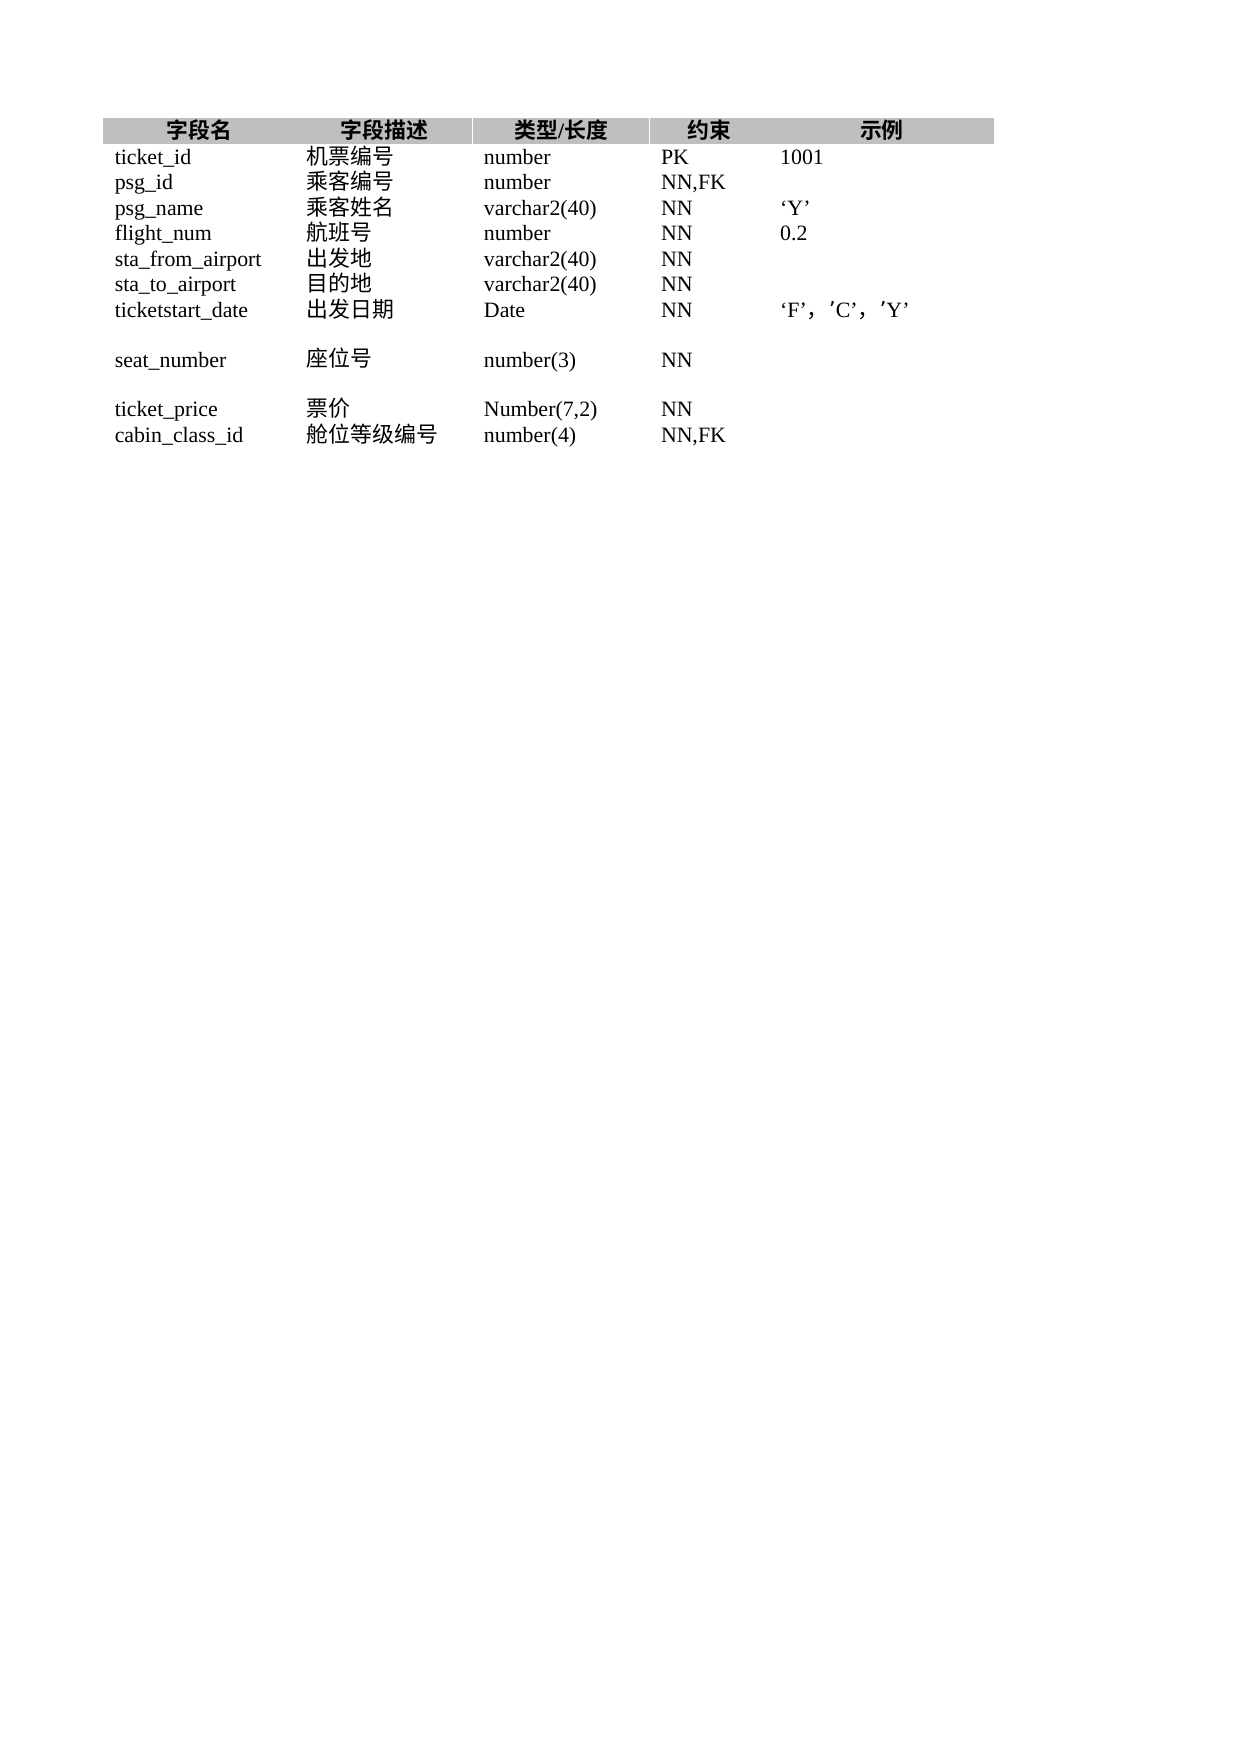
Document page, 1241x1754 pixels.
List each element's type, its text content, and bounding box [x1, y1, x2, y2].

table_header 示例 [769, 118, 994, 144]
table_cell psg_name [103, 195, 295, 220]
table_cell NN [650, 246, 769, 271]
table_cell NN [650, 271, 769, 297]
table_cell NN [650, 220, 769, 246]
table_cell number [473, 220, 649, 246]
table_cell NN,FK [650, 422, 769, 447]
table_cell [769, 422, 994, 447]
table_cell 出发地 [295, 246, 472, 271]
table_cell NN [650, 396, 769, 422]
table_cell PK [650, 144, 769, 169]
table_cell Date [473, 297, 649, 347]
table_cell 1001 [769, 144, 994, 169]
table_cell 机票编号 [295, 144, 472, 169]
table_cell NN [650, 297, 769, 347]
table_cell 乘客编号 [295, 169, 472, 195]
table_header 类型/长度 [473, 118, 649, 144]
table_header 字段名 [103, 118, 295, 144]
table_cell 票价 [295, 396, 472, 422]
table_cell NN [650, 347, 769, 396]
table_cell ticketstart_date [103, 297, 295, 347]
table_cell varchar2(40) [473, 271, 649, 297]
table_cell number(3) [473, 347, 649, 396]
table_cell ‘F’，’C’，’Y’ [769, 297, 994, 347]
table_cell NN,FK [650, 169, 769, 195]
table_cell 目的地 [295, 271, 472, 297]
table_cell flight_num [103, 220, 295, 246]
table_cell 航班号 [295, 220, 472, 246]
table_cell NN [650, 195, 769, 220]
table_cell varchar2(40) [473, 195, 649, 220]
table_cell number(4) [473, 422, 649, 447]
table_header 约束 [650, 118, 769, 144]
table_cell ticket_id [103, 144, 295, 169]
table_cell ticket_price [103, 396, 295, 422]
table_cell [769, 396, 994, 422]
table_cell cabin_class_id [103, 422, 295, 447]
table_cell seat_number [103, 347, 295, 396]
table_cell varchar2(40) [473, 246, 649, 271]
table_cell number [473, 144, 649, 169]
table_header 字段描述 [295, 118, 472, 144]
table_cell [769, 246, 994, 271]
table_cell psg_id [103, 169, 295, 195]
table_cell sta_from_airport [103, 246, 295, 271]
table_cell 座位号 [295, 347, 472, 396]
table_cell [769, 169, 994, 195]
table_cell Number(7,2) [473, 396, 649, 422]
table_cell 0.2 [769, 220, 994, 246]
table_cell 出发日期 [295, 297, 472, 347]
table_cell 乘客姓名 [295, 195, 472, 220]
table_cell ‘Y’ [769, 195, 994, 220]
table_cell [769, 271, 994, 297]
table_cell [769, 347, 994, 396]
table_cell sta_to_airport [103, 271, 295, 297]
table_cell number [473, 169, 649, 195]
table_cell 舱位等级编号 [295, 422, 472, 447]
